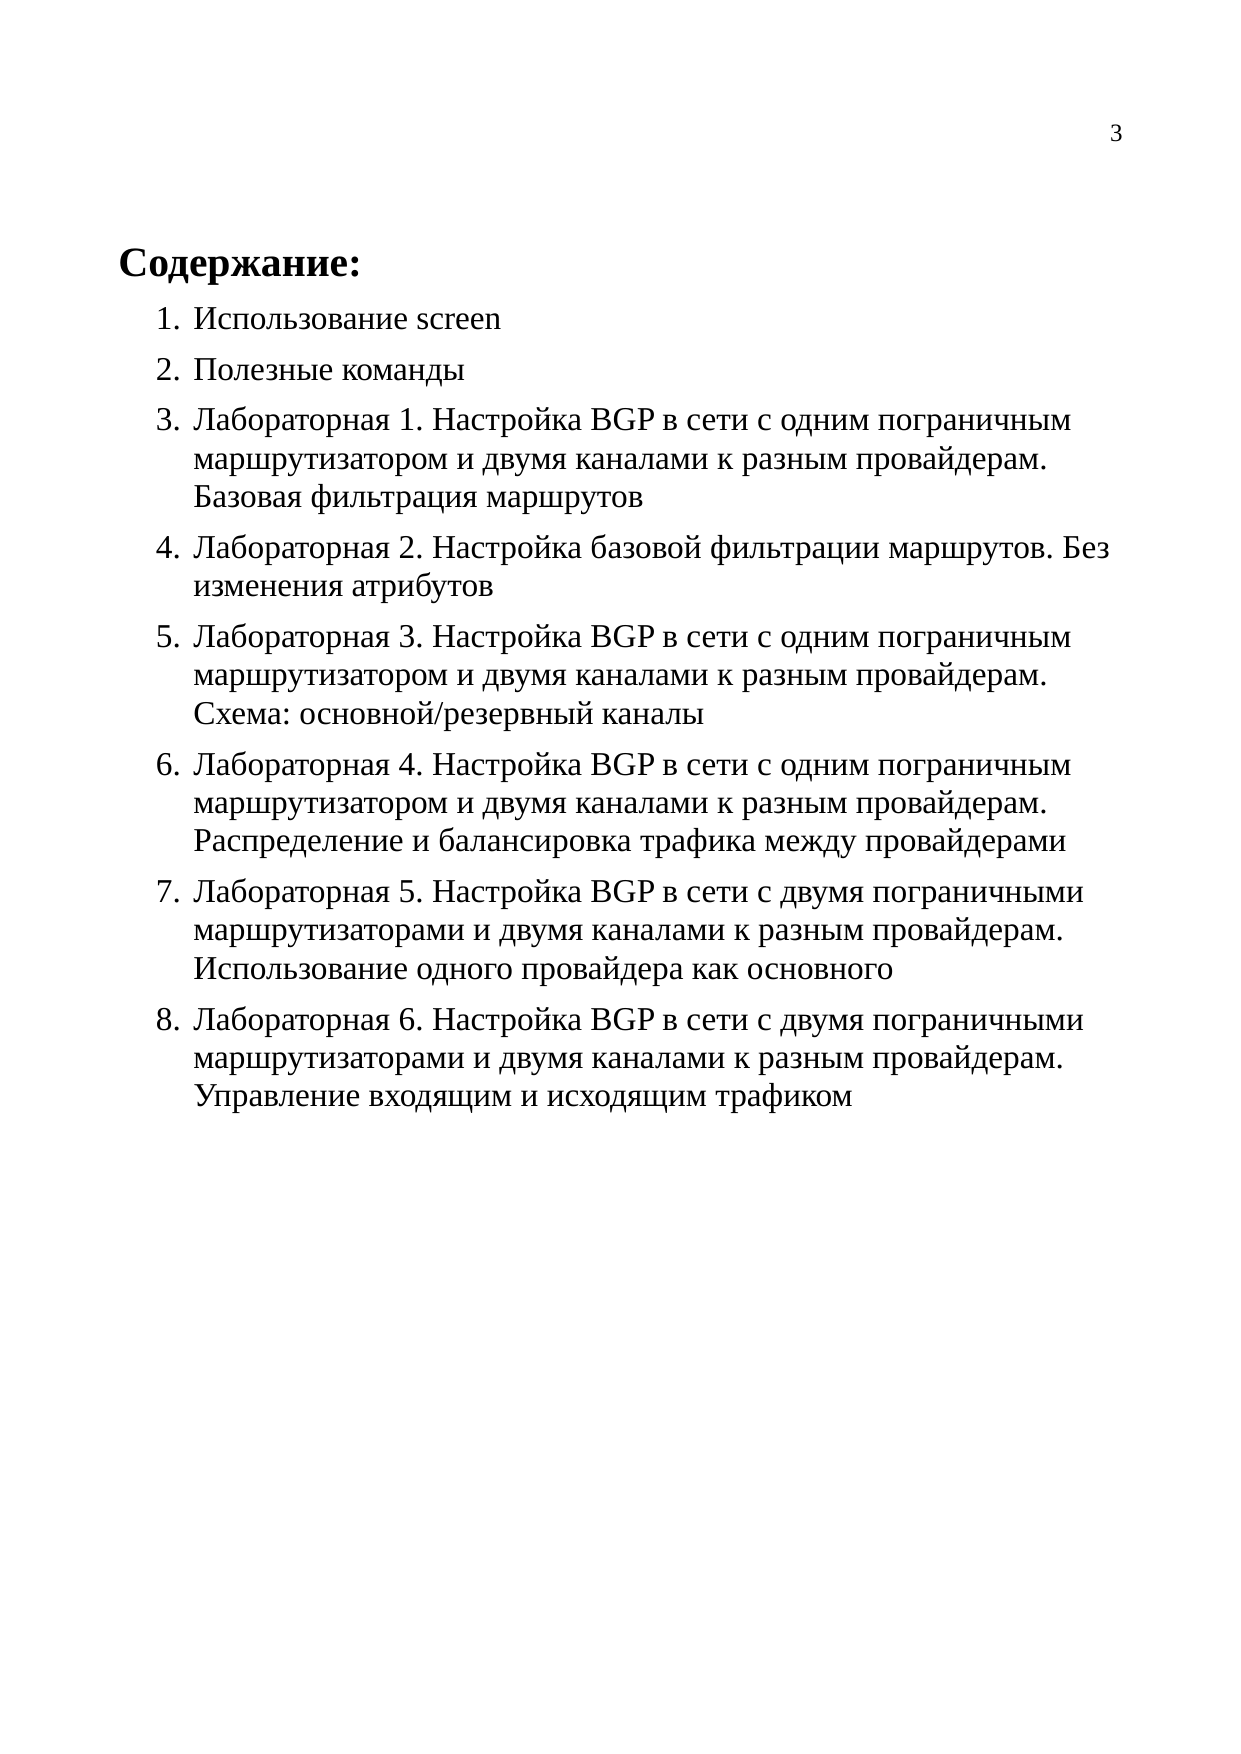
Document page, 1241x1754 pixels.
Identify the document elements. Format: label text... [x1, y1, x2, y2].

list Лабораторная 5. Настройка BGP в сети с двумя пограничными маршрутизаторами и двумя каналами к разным провайдерам. Использование одного провайдера как основного [156, 871, 1122, 986]
list Лабораторная 3. Настройка BGP в сети с одним пограничным маршрутизатором и двумя каналами к разным провайдерам. Схема: основной/резервный каналы [156, 616, 1122, 731]
list Лабораторная 6. Настройка BGP в сети с двумя пограничными маршрутизаторами и двумя каналами к разным провайдерам. Управление входящим и исходящим трафиком [156, 999, 1122, 1114]
list Использование screen [156, 298, 1122, 336]
list Лабораторная 1. Настройка BGP в сети с одним пограничным маршрутизатором и двумя каналами к разным провайдерам. Базовая фильтрация маршрутов [156, 399, 1122, 514]
list Лабораторная 4. Настройка BGP в сети с одним пограничным маршрутизатором и двумя каналами к разным провайдерам. Распределение и балансировка трафика между провайдерами [156, 744, 1122, 859]
list Полезные команды [156, 349, 1122, 387]
list Лабораторная 2. Настройка базовой фильтрации маршрутов. Без изменения атрибутов [156, 527, 1122, 604]
text Содержание: [118, 237, 1122, 285]
